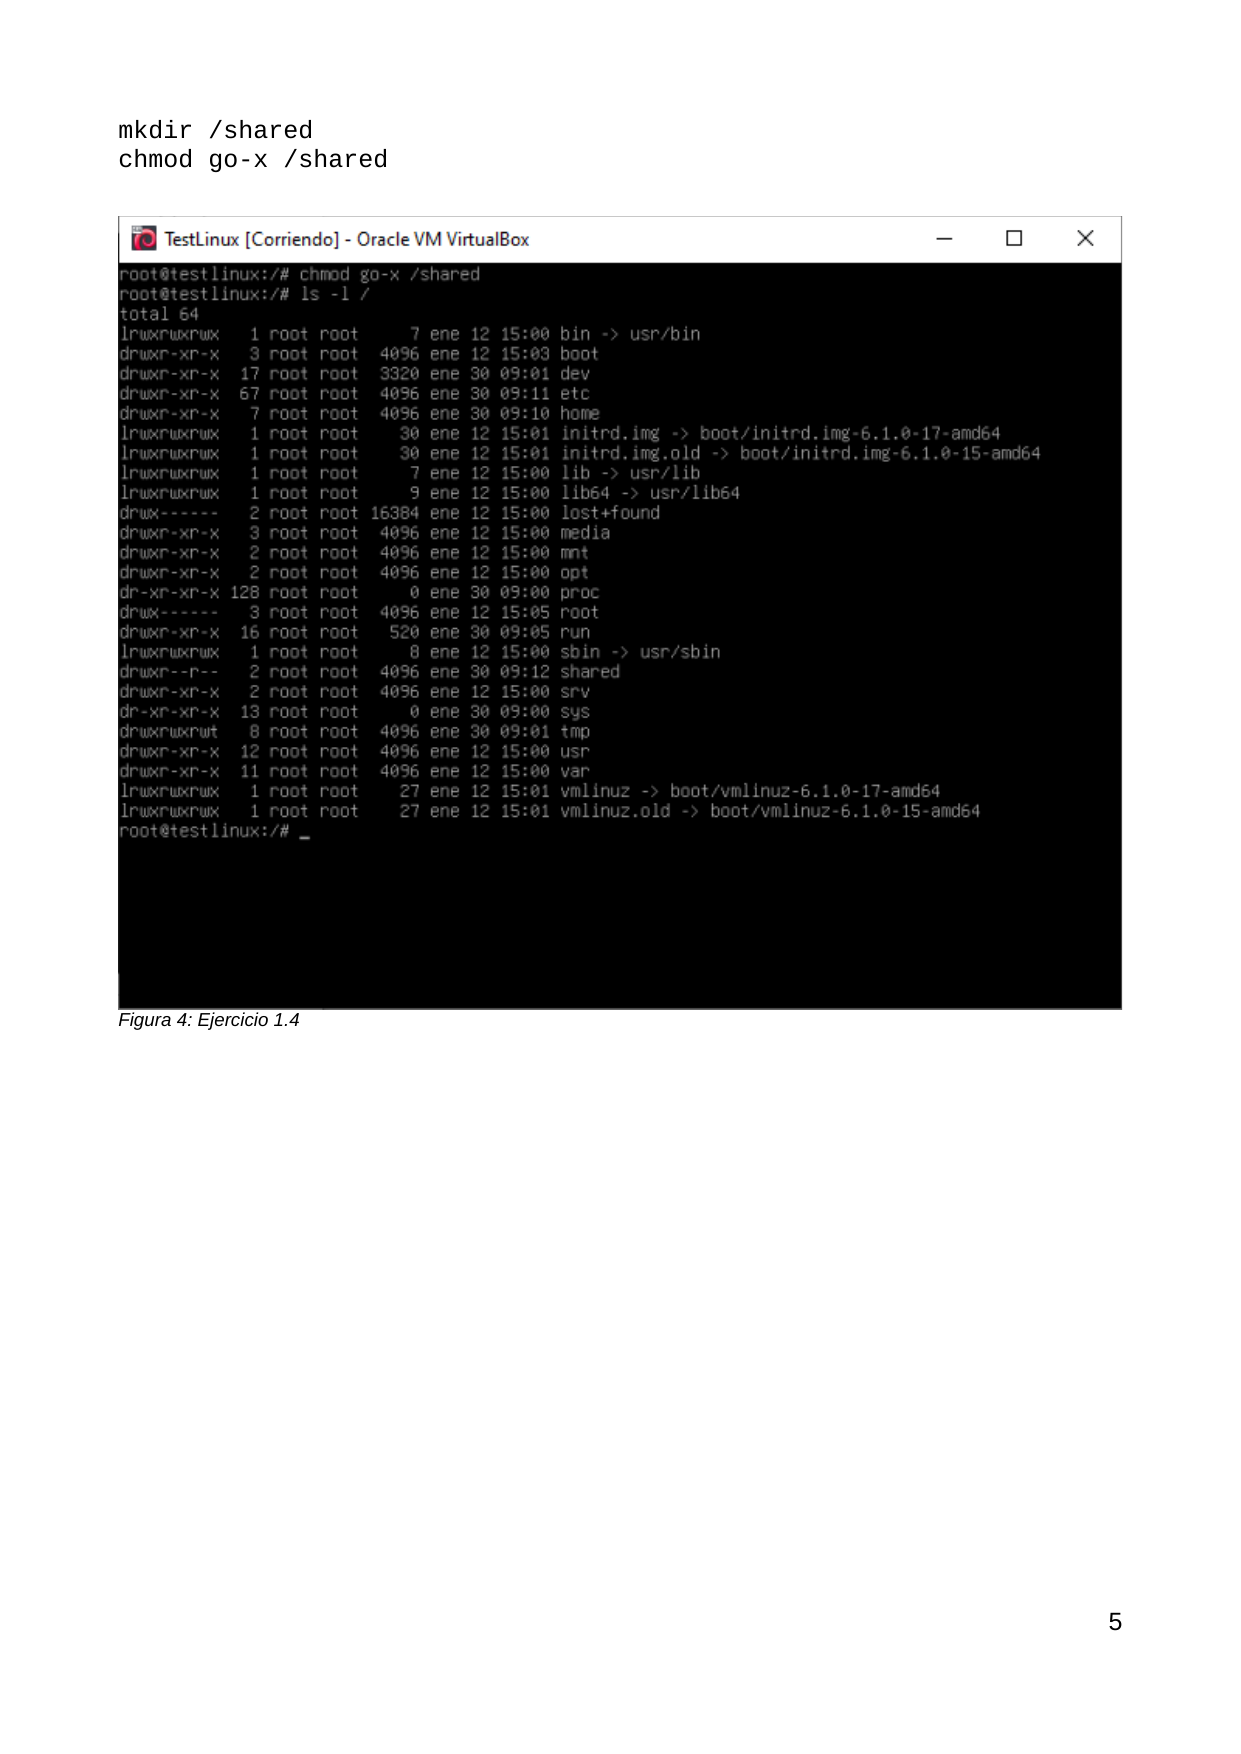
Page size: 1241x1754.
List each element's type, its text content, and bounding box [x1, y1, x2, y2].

picture [118, 216, 1123, 1010]
text mkdir /shared [118, 118, 1122, 146]
text Figura 4: Ejercicio 1.4 [118, 1010, 1122, 1031]
text chmod go-x /shared [118, 146, 1122, 175]
